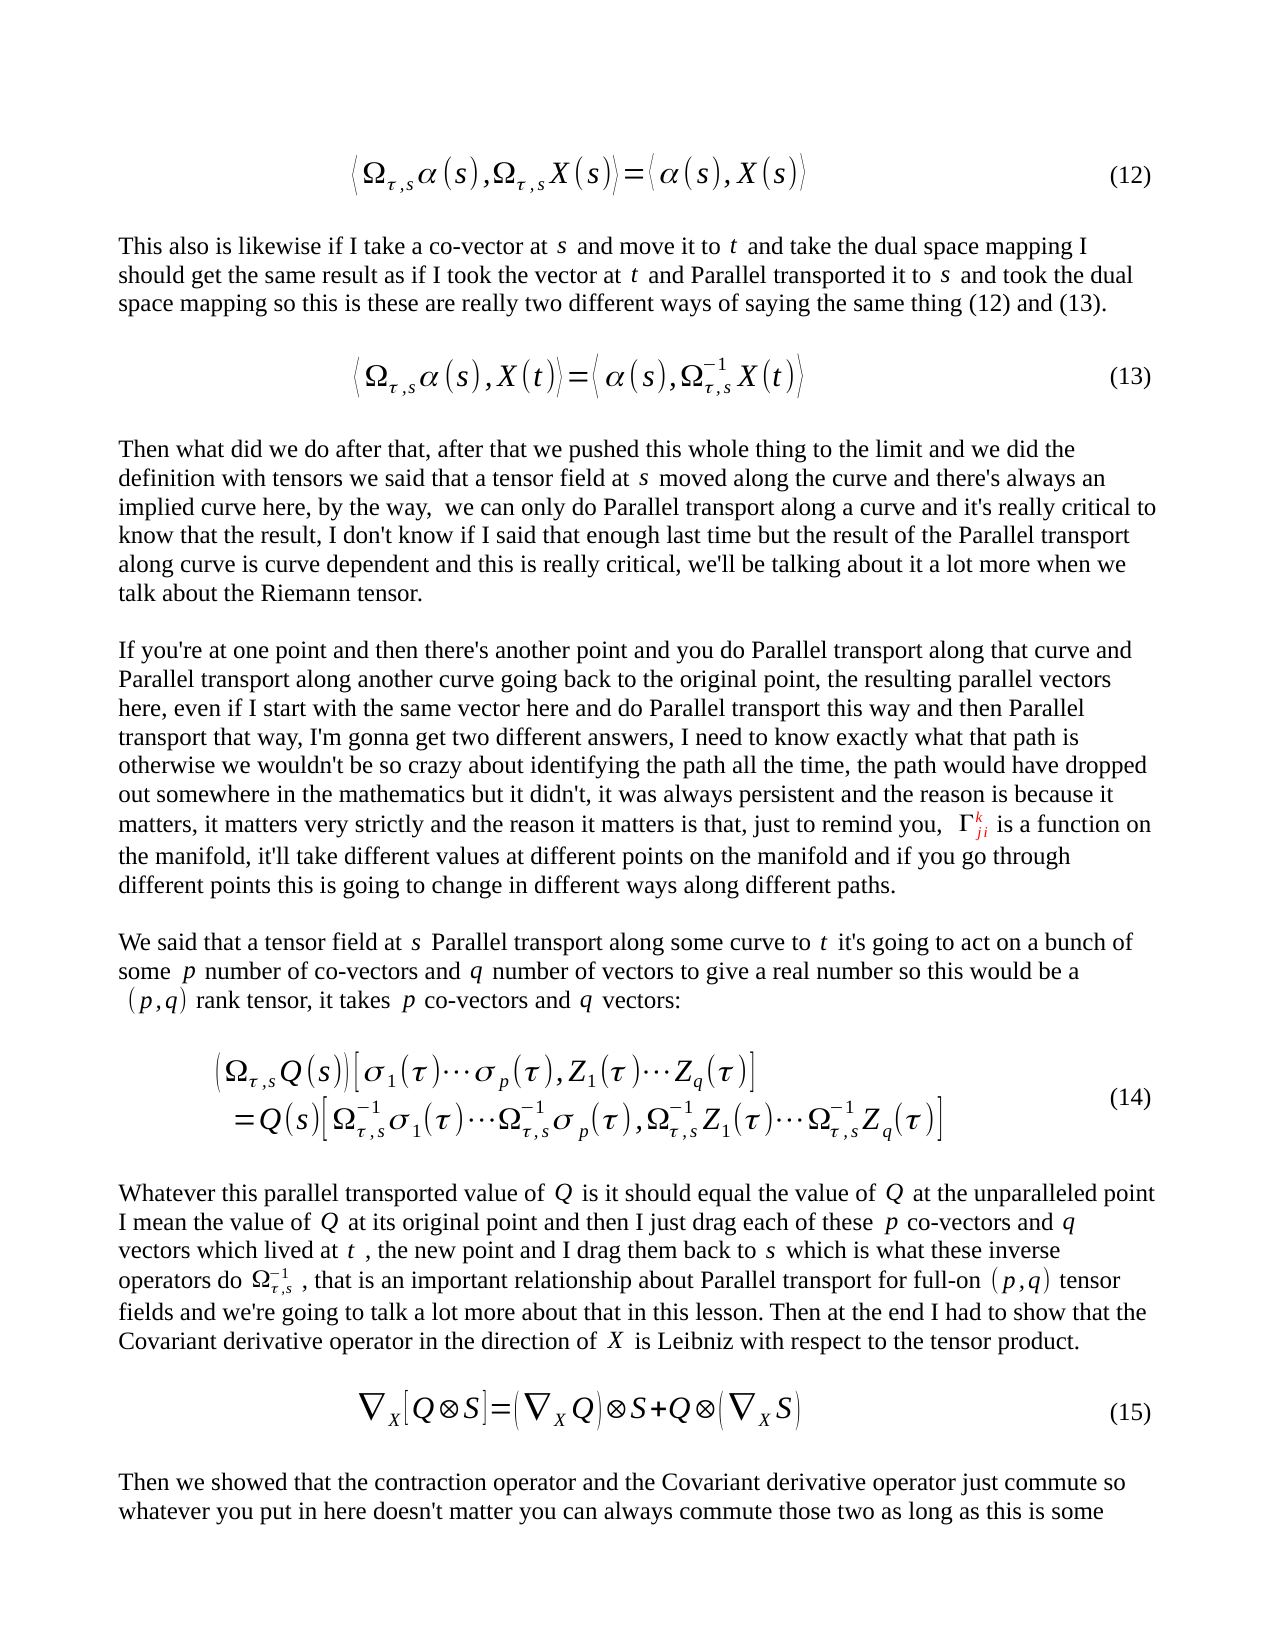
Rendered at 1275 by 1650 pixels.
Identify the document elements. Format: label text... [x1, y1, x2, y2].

table_header (13) [1041, 346, 1157, 405]
table_header (12) [1041, 147, 1157, 202]
text We said that a tensor field atParallel transport along some curve toit's going to act on a bunch of somenumber of co-vectors andnumber of vectors to give a real number so this would be arank tensor, it takesco-vectors andvectors: [118, 927, 1157, 1015]
text Whatever this parallel transported value ofis it should equal the value ofat the unparalleled point I mean the value ofat its original point and then I just drag each of theseco-vectors andvectors which lived at, the new point and I drag them back towhich is what these inverse operators do, that is an important relationship about Parallel transport for full-ontensor fields and we're going to talk a lot more about that in this lesson. Then at the end I had to show that the Covariant derivative operator in the direction ofis Leibniz with respect to the tensor product. [118, 1178, 1157, 1355]
table_header [118, 1044, 1041, 1149]
table_header [118, 147, 1041, 202]
table_header (14) [1041, 1044, 1157, 1149]
text Then we showed that the contraction operator and the Covariant derivative operator just commute so whatever you put in here doesn't matter you can always commute those two as long as this is some [118, 1467, 1157, 1525]
text If you're at one point and then there's another point and you do Parallel transport along that curve and Parallel transport along another curve going back to the original point, the resulting parallel vectors here, even if I start with the same vector here and do Parallel transport this way and then Parallel transport that way, I'm gonna get two different answers, I need to know exactly what that path is otherwise we wouldn't be so crazy about identifying the path all the time, the path would have dropped out somewhere in the mathematics but it didn't, it was always persistent and the reason is because it matters, it matters very strictly and the reason it matters is that, just to remind you, is a function on the manifold, it'll take different values at different points on the manifold and if you go through different points this is going to change in different ways along different paths. [118, 635, 1157, 898]
text This also is likewise if I take a co-vector atand move it toand take the dual space mapping I should get the same result as if I took the vector atand Parallel transported it toand took the dual space mapping so this is these are really two different ways of saying the same thing (12) and (13). [118, 231, 1157, 317]
table_header (15) [1041, 1384, 1157, 1438]
table_header [118, 346, 1041, 405]
table_header [118, 1384, 1041, 1438]
text Then what did we do after that, after that we pushed this whole thing to the limit and we did the definition with tensors we said that a tensor field atmoved along the curve and there's always an implied curve here, by the way, we can only do Parallel transport along a curve and it's really critical to know that the result, I don't know if I said that enough last time but the result of the Parallel transport along curve is curve dependent and this is really critical, we'll be talking about it a lot more when we talk about the Riemann tensor. [118, 434, 1157, 607]
